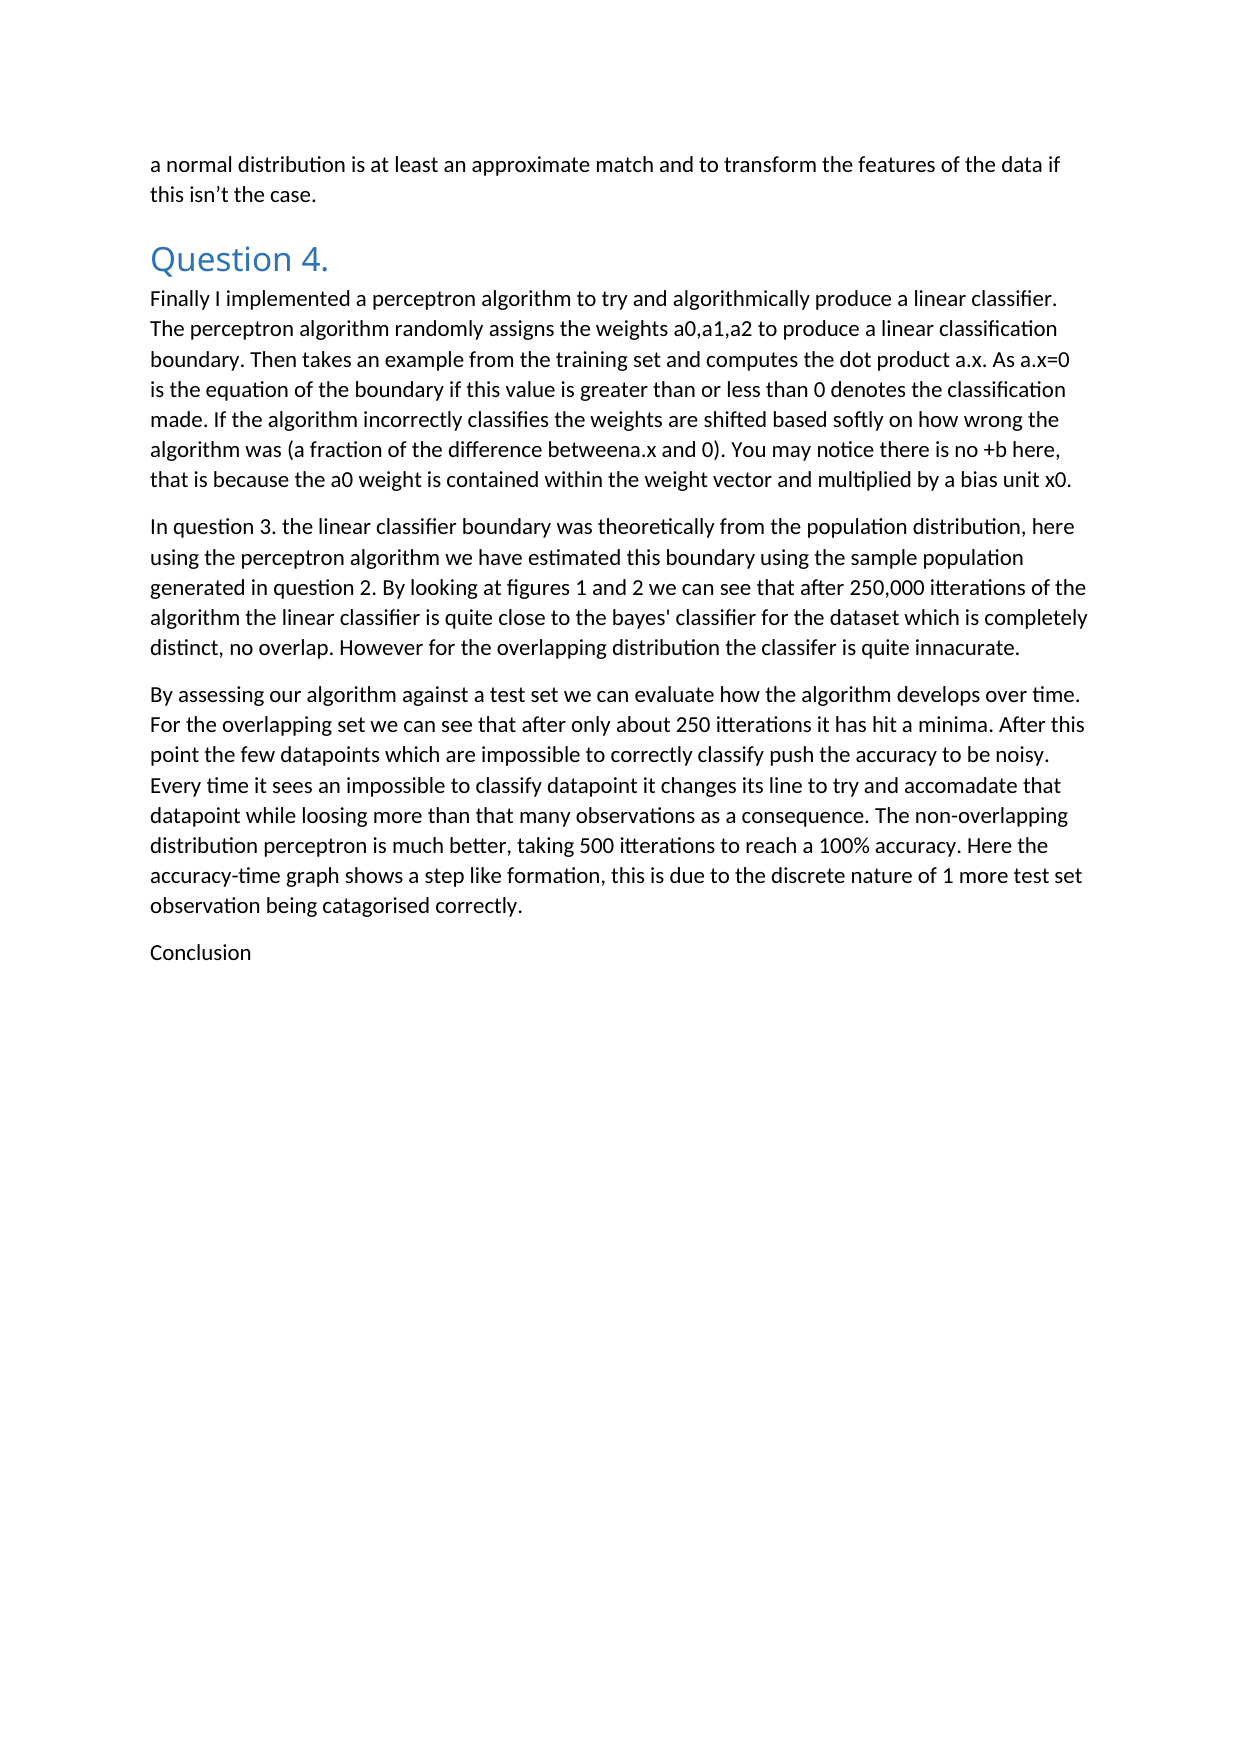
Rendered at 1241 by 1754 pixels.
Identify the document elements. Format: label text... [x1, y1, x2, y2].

text In question 3. the linear classifier boundary was theoretically from the population distribution, here using the perceptron algorithm we have estimated this boundary using the sample population generated in question 2. By looking at figures 1 and 2 we can see that after 250,000 itterations of the algorithm the linear classifier is quite close to the bayes' classifier for the dataset which is completely distinct, no overlap. However for the overlapping distribution the classifer is quite innacurate. [150, 512, 1090, 661]
text a normal distribution is at least an approximate match and to transform the features of the data if this isn’t the case. [150, 150, 1090, 208]
text Finally I implemented a perceptron algorithm to try and algorithmically produce a linear classifier. The perceptron algorithm randomly assigns the weights a0,a1,a2 to produce a linear classification boundary. Then takes an example from the training set and computes the dot product a.x. As a.x=0 is the equation of the boundary if this value is greater than or less than 0 denotes the classification made. If the algorithm incorrectly classifies the weights are shifted based softly on how wrong the algorithm was (a fraction of the difference betweena.x and 0). You may notice there is no +b here, that is because the a0 weight is contained within the weight vector and multiplied by a bias unit x0. [150, 284, 1090, 494]
text By assessing our algorithm against a test set we can evaluate how the algorithm develops over time. For the overlapping set we can see that after only about 250 itterations it has hit a minima. After this point the few datapoints which are impossible to correctly classify push the accuracy to be noisy. Every time it sees an impossible to classify datapoint it changes its line to try and accomadate that datapoint while loosing more than that many observations as a consequence. The non-overlapping distribution perceptron is much better, taking 500 itterations to reach a 100% accuracy. Here the accuracy-time graph shows a step like formation, this is due to the discrete nature of 1 more test set observation being catagorised correctly. [150, 680, 1090, 920]
subtitle Question 4. [150, 235, 1090, 281]
text Conclusion [150, 938, 1090, 967]
